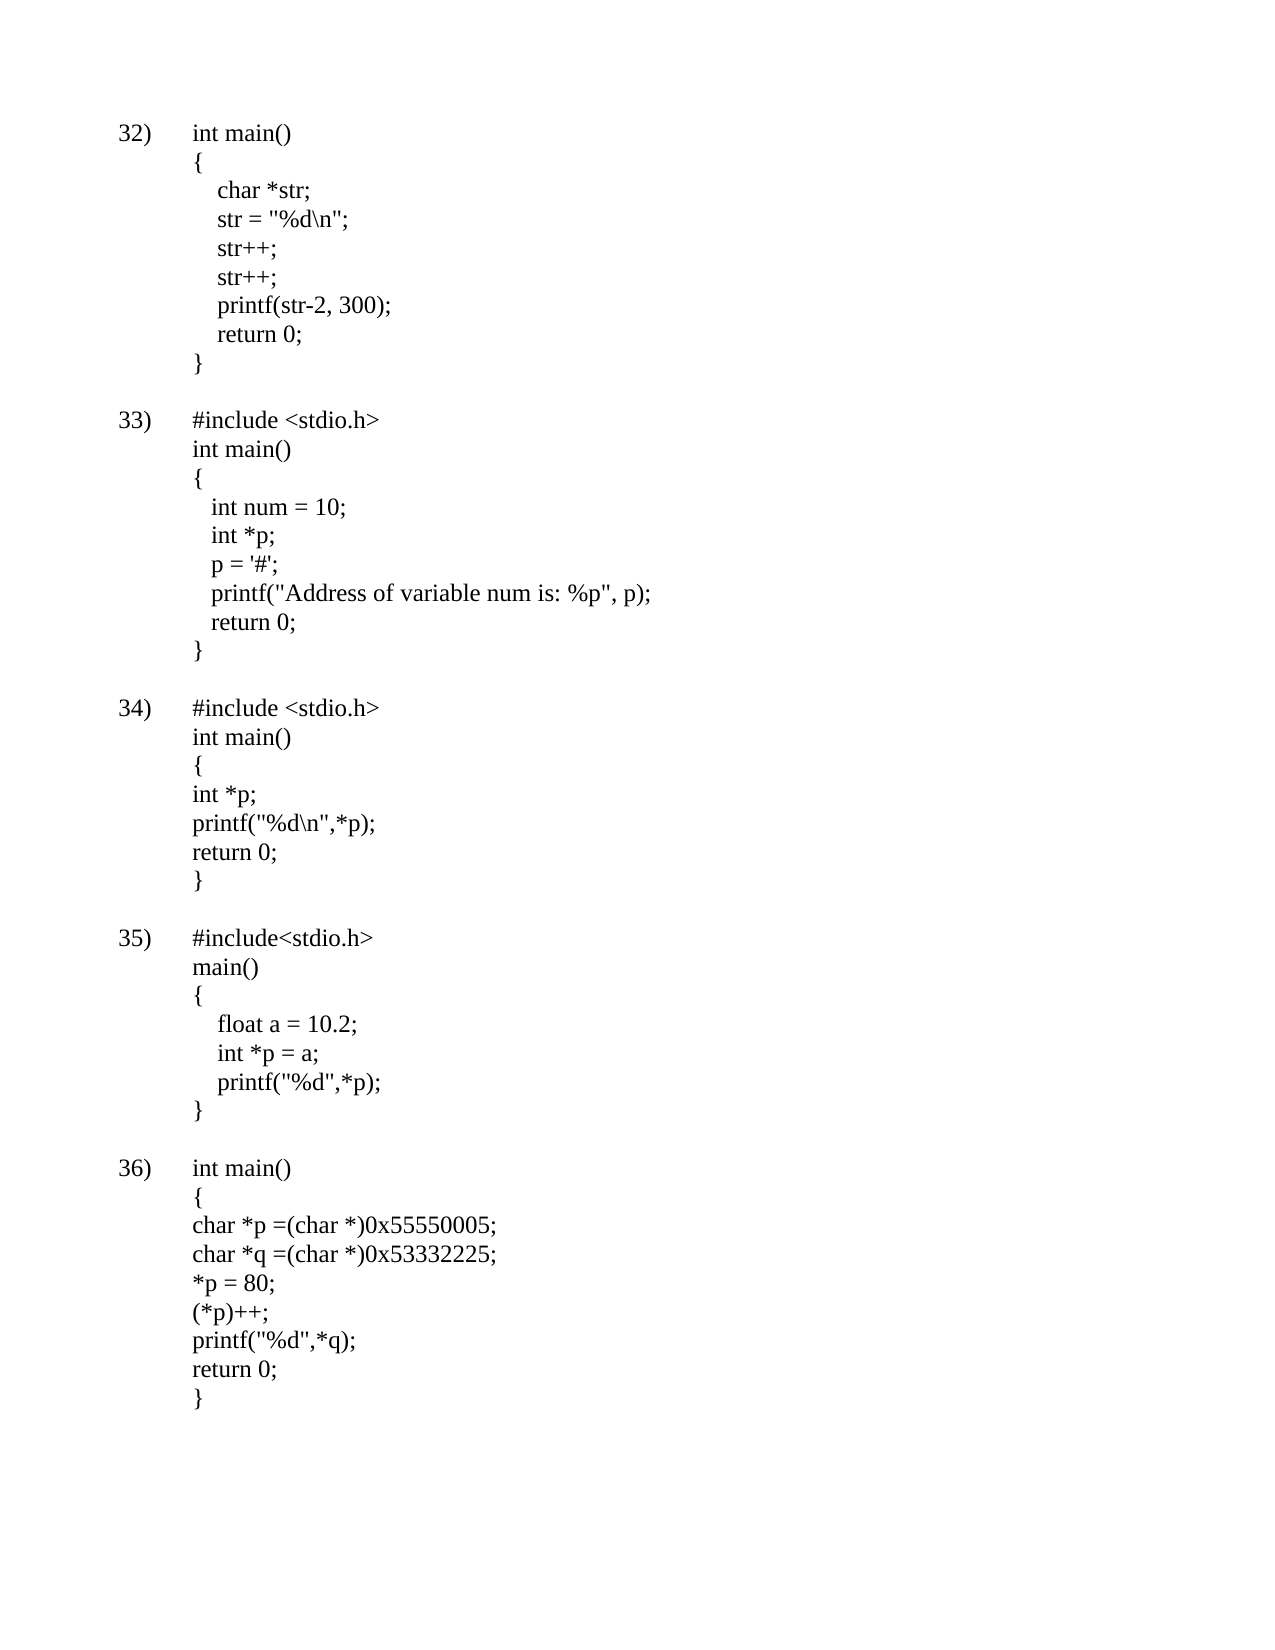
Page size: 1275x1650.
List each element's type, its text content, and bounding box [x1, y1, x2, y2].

text return 0; [118, 837, 1157, 866]
text int *p; [118, 521, 1157, 549]
text printf("Address of variable num is: %p", p); [118, 578, 1157, 607]
text p = '#'; [118, 549, 1157, 578]
text (*p)++; [118, 1297, 1157, 1326]
text 32) int main() [118, 118, 1157, 147]
text printf(str-2, 300); [118, 291, 1157, 319]
text main() [118, 952, 1157, 981]
text char *p =(char *)0x55550005; [118, 1211, 1157, 1239]
text printf("%d",*q); [118, 1326, 1157, 1354]
text { [118, 1182, 1157, 1211]
text str = "%d\n"; [118, 204, 1157, 233]
text { [118, 463, 1157, 492]
text return 0; [118, 607, 1157, 636]
text } [118, 866, 1157, 894]
text float a = 10.2; [118, 1009, 1157, 1038]
text int num = 10; [118, 492, 1157, 521]
text char *q =(char *)0x53332225; [118, 1239, 1157, 1268]
text str++; [118, 233, 1157, 262]
text return 0; [118, 319, 1157, 348]
text } [118, 636, 1157, 664]
text { [118, 147, 1157, 176]
text { [118, 751, 1157, 779]
text 36) int main() [118, 1153, 1157, 1182]
text return 0; [118, 1354, 1157, 1383]
text int main() [118, 722, 1157, 751]
text } [118, 348, 1157, 377]
text *p = 80; [118, 1268, 1157, 1297]
text printf("%d",*p); [118, 1067, 1157, 1096]
text 34) #include <stdio.h> [118, 693, 1157, 722]
text 35) #include<stdio.h> [118, 923, 1157, 952]
text printf("%d\n",*p); [118, 808, 1157, 837]
text } [118, 1096, 1157, 1124]
text int *p; [118, 779, 1157, 808]
text str++; [118, 262, 1157, 291]
text 33) #include <stdio.h> [118, 406, 1157, 434]
text char *str; [118, 176, 1157, 204]
text } [118, 1383, 1157, 1412]
text { [118, 981, 1157, 1009]
text int main() [118, 434, 1157, 463]
text int *p = a; [118, 1038, 1157, 1067]
